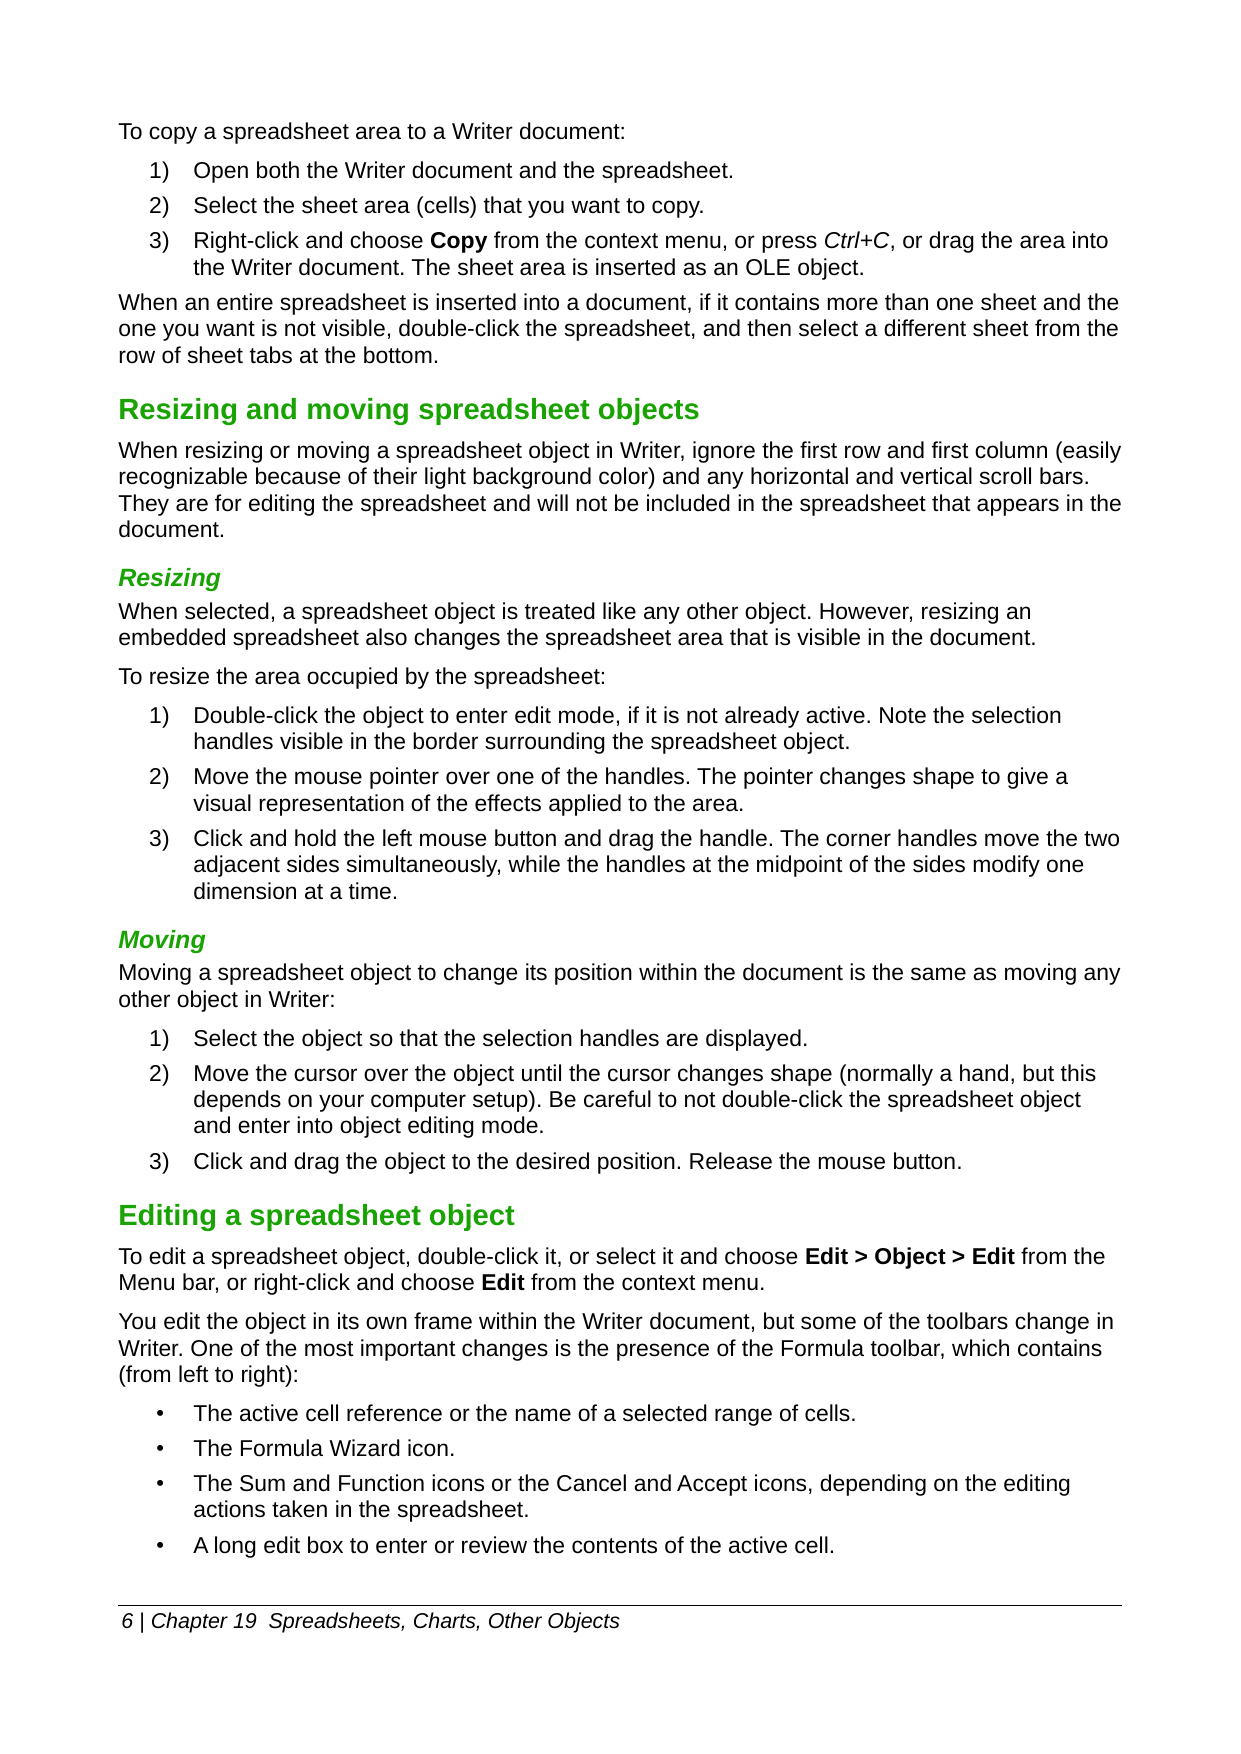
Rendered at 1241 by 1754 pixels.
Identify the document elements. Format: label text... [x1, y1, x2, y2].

list Open both the Writer document and the spreadsheet. [169, 157, 1122, 183]
list Move the mouse pointer over one of the handles. The pointer changes shape to give a visual representation of the effects applied to the area. [169, 763, 1122, 816]
list To resize the area occupied by the spreadsheet: [118, 663, 1122, 689]
text When an entire spreadsheet is inserted into a document, if it contains more than one sheet and the one you want is not visible, double-click the spreadsheet, and then select a different sheet from the row of sheet tabs at the bottom. [118, 289, 1122, 368]
list Click and hold the left mouse button and drag the handle. The corner handles move the two adjacent sides simultaneously, while the handles at the midpoint of the sides modify one dimension at a time. [169, 825, 1122, 904]
text To edit a spreadsheet object, double-click it, or select it and choose Edit > Object > Edit from the Menu bar, or right-click and choose Edit from the context menu. [118, 1243, 1122, 1296]
list To copy a spreadsheet area to a Writer document: [118, 118, 1122, 144]
list Right-click and choose Copy from the context menu, or press Ctrl+C, or drag the area into the Writer document. The sheet area is inserted as an OLE object. [169, 227, 1122, 280]
subtitle Resizing [118, 563, 1122, 592]
list A long edit box to enter or review the contents of the active cell. [156, 1532, 1122, 1558]
text You edit the object in its own frame within the Writer document, but some of the toolbars change in Writer. One of the most important changes is the presence of the Formula toolbar, which contains (from left to right): [118, 1308, 1122, 1387]
subtitle Editing a spreadsheet object [118, 1198, 1122, 1231]
list The Sum and Function icons or the Cancel and Accept icons, depending on the editing actions taken in the spreadsheet. [156, 1470, 1122, 1523]
list Select the sheet area (cells) that you want to copy. [169, 192, 1122, 218]
text When resizing or moving a spreadsheet object in Writer, ignore the first row and first column (easily recognizable because of their light background color) and any horizontal and vertical scroll bars. They are for editing the spreadsheet and will not be included in the spreadsheet that appears in the document. [118, 437, 1122, 542]
list Click and drag the object to the desired position. Release the mouse button. [169, 1148, 1122, 1174]
subtitle Resizing and moving spreadsheet objects [118, 392, 1122, 425]
list Moving a spreadsheet object to change its position within the document is the same as moving any other object in Writer: [118, 959, 1122, 1012]
text When selected, a spreadsheet object is treated like any other object. However, resizing an embedded spreadsheet also changes the spreadsheet area that is visible in the document. [118, 598, 1122, 650]
subtitle Moving [118, 924, 1122, 953]
list The active cell reference or the name of a selected range of cells. [156, 1400, 1122, 1426]
list The Formula Wizard icon. [156, 1435, 1122, 1461]
list Double-click the object to enter edit mode, if it is not already active. Note the selection handles visible in the border surrounding the spreadsheet object. [169, 702, 1122, 754]
list Select the object so that the selection handles are displayed. [169, 1024, 1122, 1051]
list Move the cursor over the object until the cursor changes shape (normally a hand, but this depends on your computer setup). Be careful to not double-click the spreadsheet object and enter into object editing mode. [169, 1060, 1122, 1139]
